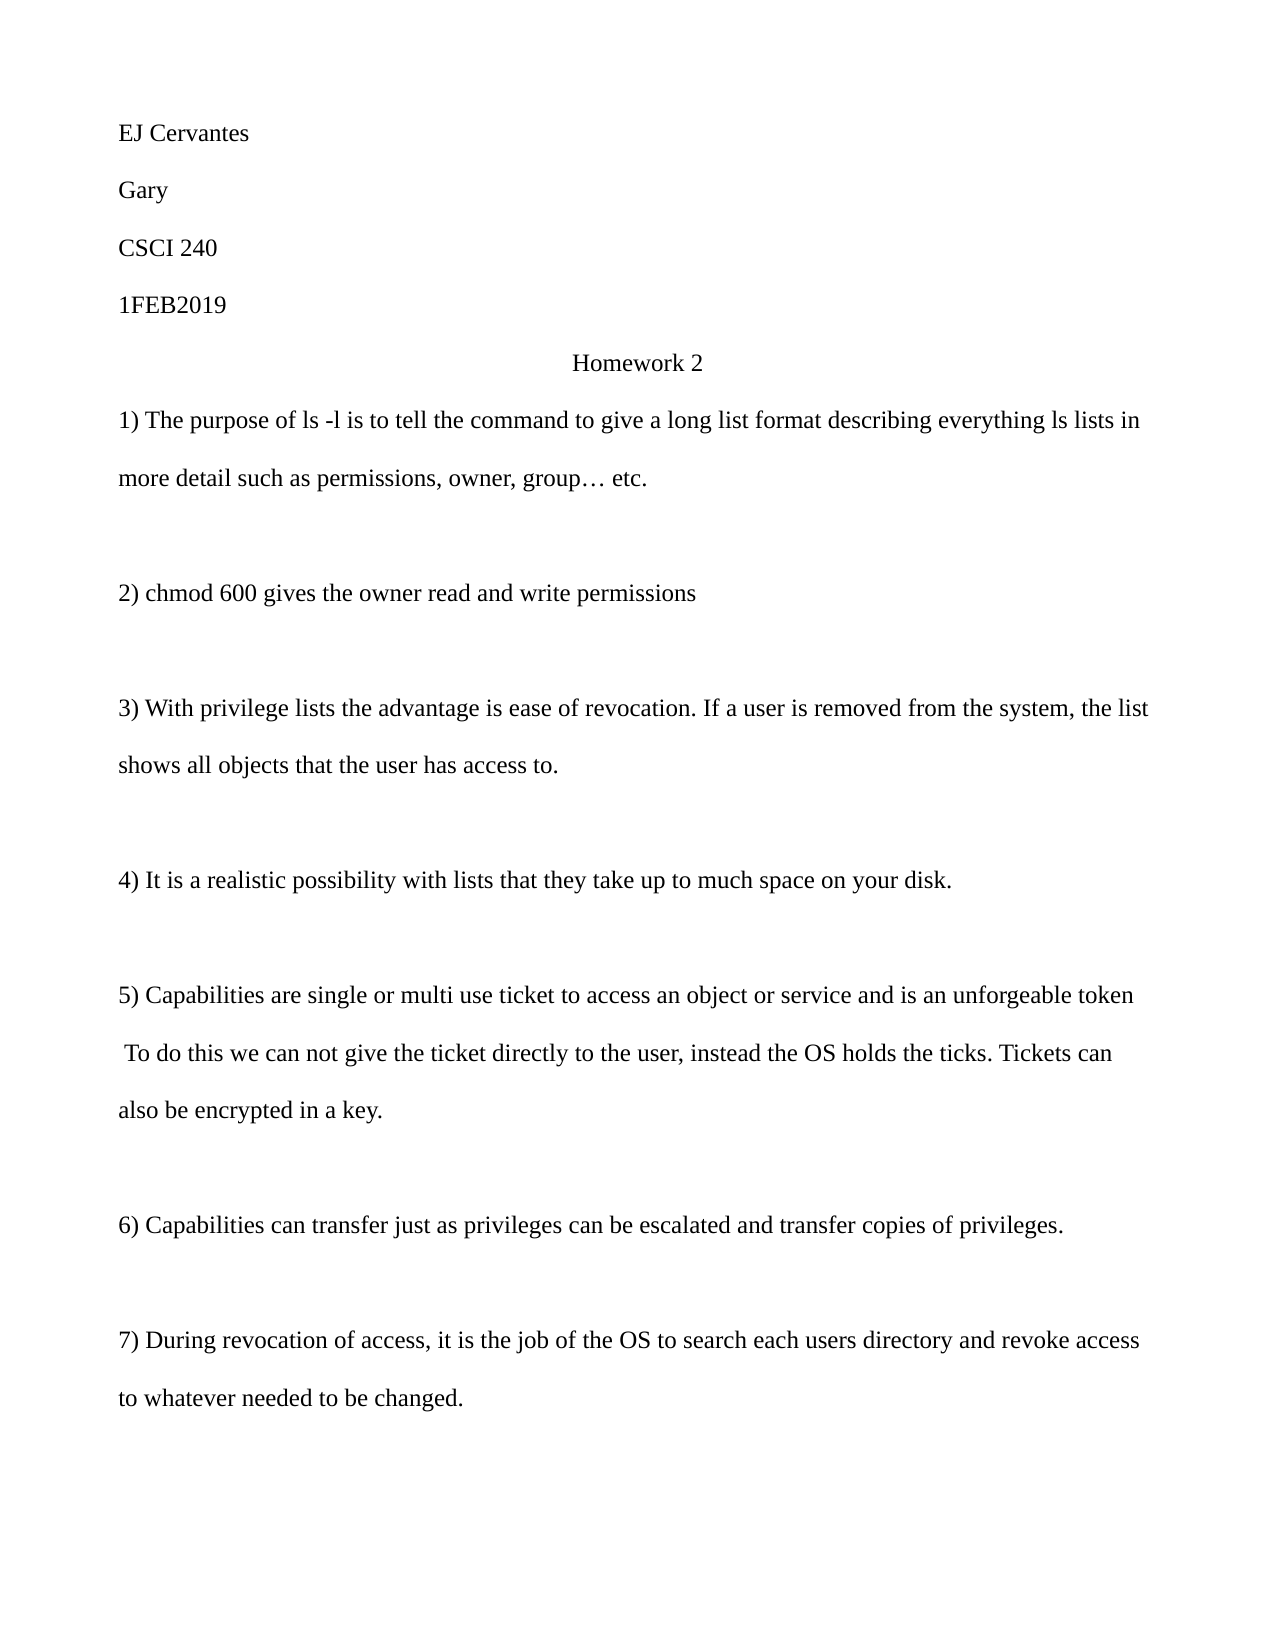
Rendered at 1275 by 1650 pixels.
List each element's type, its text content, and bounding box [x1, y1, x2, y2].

text 3) With privilege lists the advantage is ease of revocation. If a user is removed from the system, the list shows all objects that the user has access to. [118, 693, 1157, 779]
text Gary [118, 176, 1157, 204]
text 7) During revocation of access, it is the job of the OS to search each users directory and revoke access to whatever needed to be changed. [118, 1326, 1157, 1412]
text 6) Capabilities can transfer just as privileges can be escalated and transfer copies of privileges. [118, 1211, 1157, 1239]
text 1FEB2019 [118, 291, 1157, 319]
text 2) chmod 600 gives the owner read and write permissions [118, 578, 1157, 607]
text To do this we can not give the ticket directly to the user, instead the OS holds the ticks. Tickets can also be encrypted in a key. [118, 1038, 1157, 1124]
text 4) It is a realistic possibility with lists that they take up to much space on your disk. [118, 866, 1157, 894]
text 5) Capabilities are single or multi use ticket to access an object or service and is an unforgeable token [118, 981, 1157, 1009]
text 1) The purpose of ls -l is to tell the command to give a long list format describing everything ls lists in more detail such as permissions, owner, group… etc. [118, 406, 1157, 492]
text Homework 2 [118, 348, 1157, 377]
text CSCI 240 [118, 233, 1157, 262]
text EJ Cervantes [118, 118, 1157, 147]
